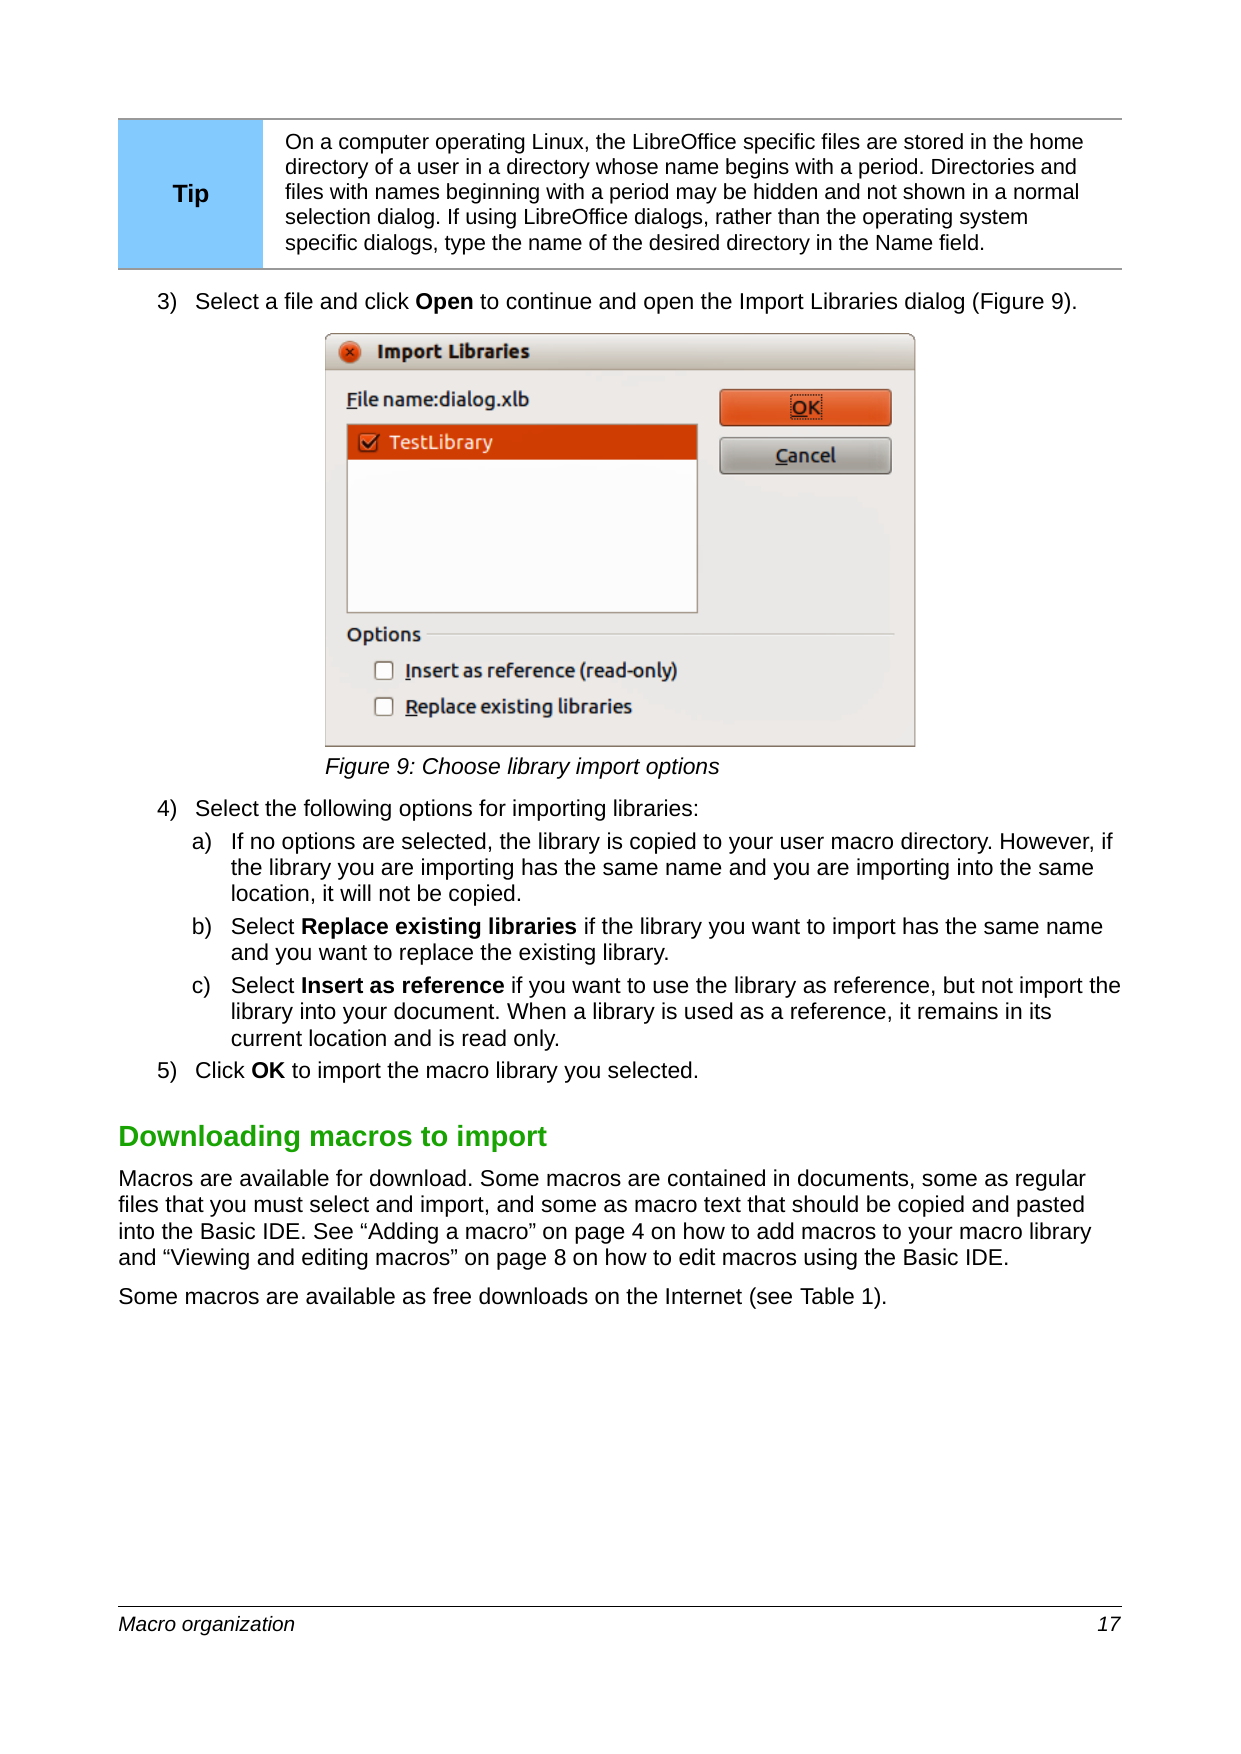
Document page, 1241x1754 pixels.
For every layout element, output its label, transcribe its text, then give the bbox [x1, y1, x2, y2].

text Macros are available for download. Some macros are contained in documents, some as regular files that you must select and import, and some as macro text that should be copied and pasted into the Basic IDE. See “Adding a macro” on page 4 on how to add macros to your macro library and “Viewing and editing macros” on page 8 on how to edit macros using the Basic IDE. [118, 1165, 1122, 1270]
list Click OK to import the macro library you selected. [177, 1057, 1122, 1083]
text Some macros are available as free downloads on the Internet (see Table 1). [118, 1283, 1122, 1309]
picture [325, 333, 916, 747]
list Select Replace existing libraries if the library you want to import has the same name and you want to replace the existing library. [192, 913, 1122, 966]
list Select a file and click Open to continue and open the Import Libraries dialog (Figure 9). [177, 288, 1122, 314]
list Select the following options for importing libraries: [177, 795, 1122, 821]
table_header On a computer operating Linux, the LibreOffice specific files are stored in the home directory of a user in a directory whose name begins with a period. Directories and files with names beginning with a period may be hidden and not shown in a normal selection dialog. If using LibreOffice dialogs, rather than the operating system specific dialogs, type the name of the desired directory in the Name field. [264, 120, 1122, 268]
text Figure 9: Choose library import options [325, 753, 915, 779]
subtitle Downloading macros to import [118, 1119, 1122, 1153]
table_header Tip [118, 120, 263, 268]
list If no options are selected, the library is copied to your user macro directory. However, if the library you are importing has the same name and you are importing into the same location, it will not be copied. [192, 828, 1122, 907]
list Select Insert as reference if you want to use the library as reference, but not import the library into your document. When a library is used as a reference, it remains in its current location and is read only. [192, 972, 1122, 1051]
